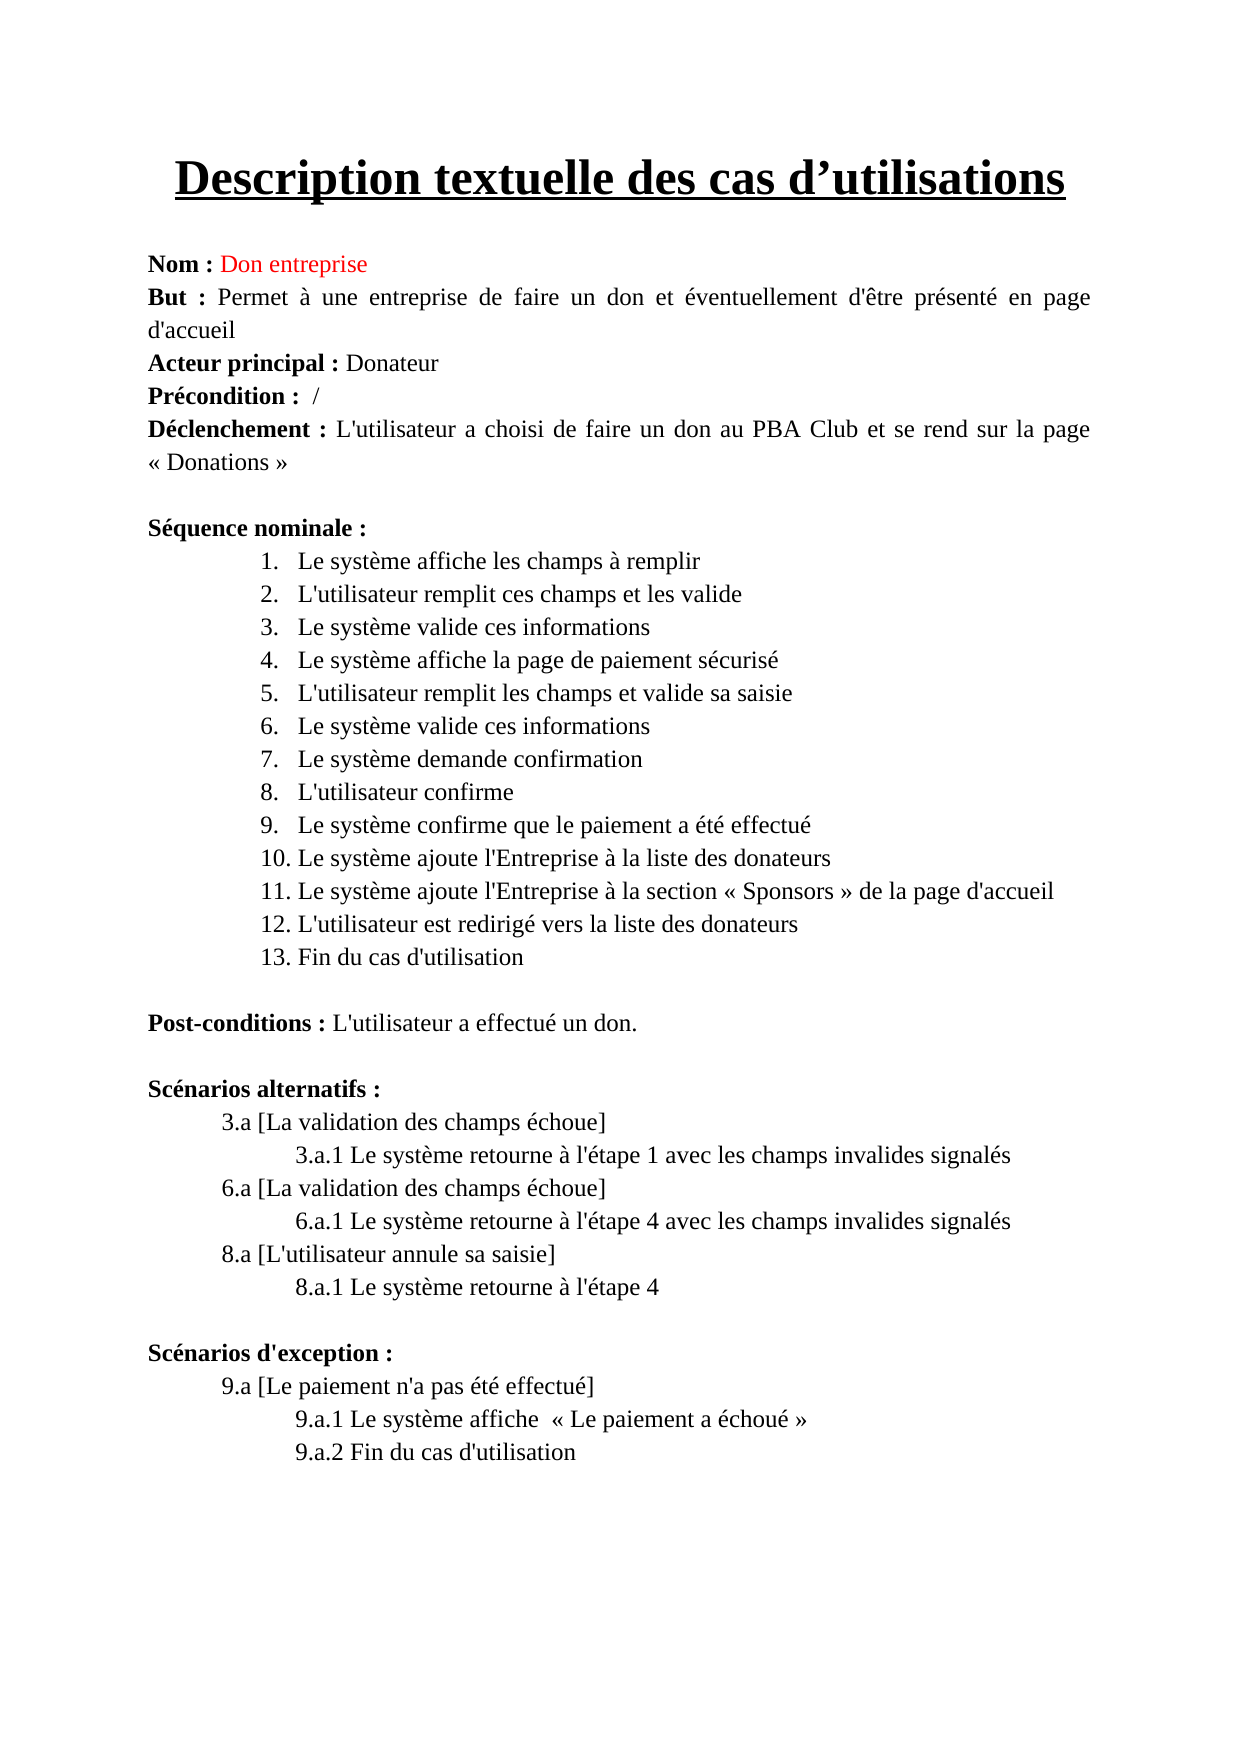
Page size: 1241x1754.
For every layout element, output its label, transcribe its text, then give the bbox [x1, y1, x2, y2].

list Le système valide ces informations [260, 711, 1093, 740]
list Le système demande confirmation [260, 744, 1093, 773]
list Le système ajoute l'Entreprise à la section « Sponsors » de la page d'accueil [260, 876, 1093, 905]
list Le système affiche les champs à remplir [260, 546, 1093, 574]
list Fin du cas d'utilisation [260, 942, 1093, 971]
text 8.a [L'utilisateur annule sa saisie] [148, 1239, 1093, 1268]
list L'utilisateur confirme [260, 777, 1093, 806]
list L'utilisateur remplit ces champs et les valide [260, 579, 1093, 608]
text 9.a.1 Le système affiche « Le paiement a échoué » [148, 1404, 1093, 1433]
list L'utilisateur est redirigé vers la liste des donateurs [260, 909, 1093, 938]
text 3.a [La validation des champs échoue] [148, 1107, 1093, 1136]
text Déclenchement : L'utilisateur a choisi de faire un don au PBA Club et se rend sur la page « Donations » [148, 414, 1093, 476]
text Nom : Don entreprise [148, 249, 1093, 277]
list L'utilisateur remplit les champs et valide sa saisie [260, 678, 1093, 707]
text 6.a.1 Le système retourne à l'étape 4 avec les champs invalides signalés [148, 1206, 1093, 1235]
list Le système confirme que le paiement a été effectué [260, 810, 1093, 839]
text 6.a [La validation des champs échoue] [148, 1173, 1093, 1202]
text Séquence nominale : [148, 513, 1093, 542]
list Le système ajoute l'Entreprise à la liste des donateurs [260, 843, 1093, 872]
text Scénarios alternatifs : [148, 1074, 1093, 1103]
text 9.a [Le paiement n'a pas été effectué] [148, 1371, 1093, 1400]
text Scénarios d'exception : [148, 1338, 1093, 1367]
text 9.a.2 Fin du cas d'utilisation [148, 1437, 1093, 1466]
text Post-conditions : L'utilisateur a effectué un don. [148, 1008, 1093, 1037]
text 8.a.1 Le système retourne à l'étape 4 [148, 1272, 1093, 1301]
text 3.a.1 Le système retourne à l'étape 1 avec les champs invalides signalés [148, 1140, 1093, 1169]
text But : Permet à une entreprise de faire un don et éventuellement d'être présenté en page d'accueil [148, 282, 1093, 343]
list Le système valide ces informations [260, 612, 1093, 641]
text Acteur principal : Donateur [148, 348, 1093, 376]
text Description textuelle des cas d’utilisations [148, 148, 1093, 205]
text Précondition : / [148, 381, 1093, 409]
list Le système affiche la page de paiement sécurisé [260, 645, 1093, 674]
